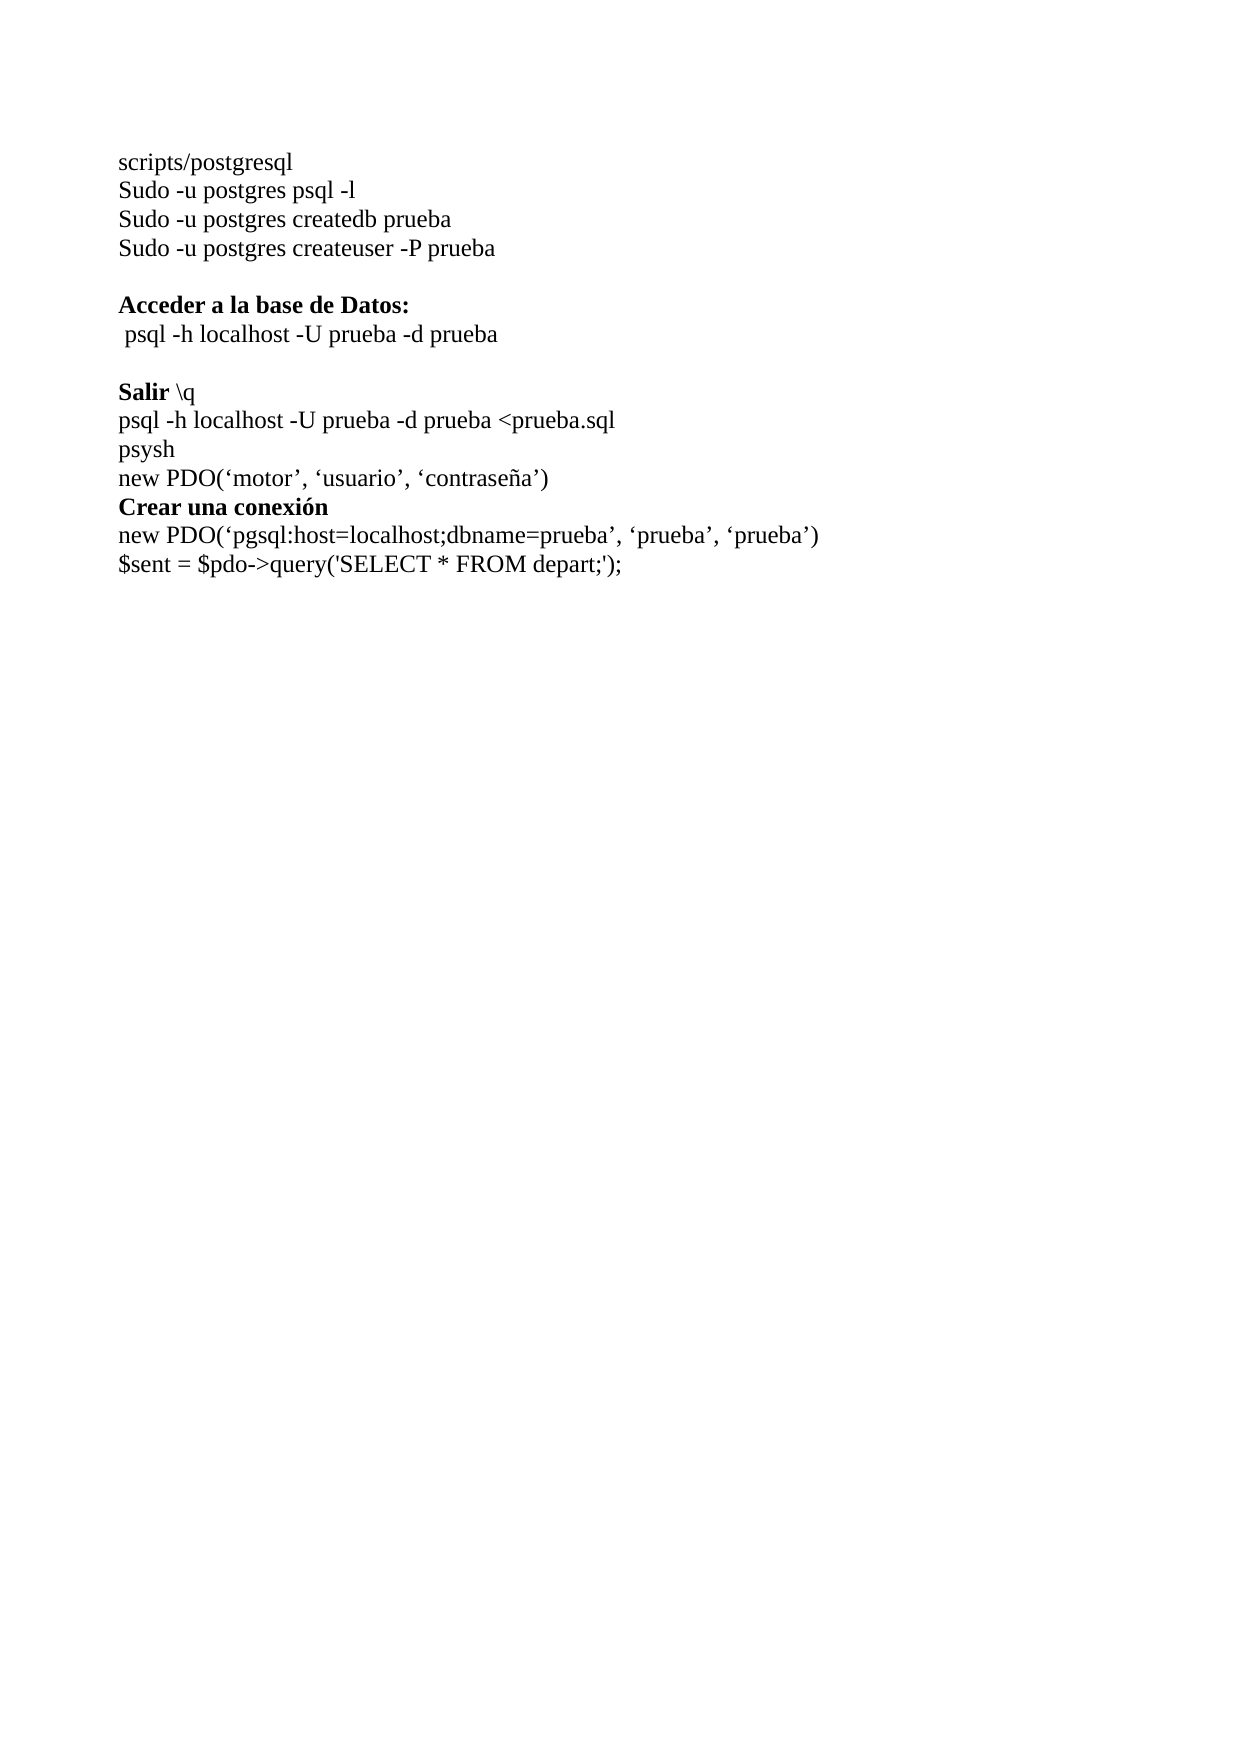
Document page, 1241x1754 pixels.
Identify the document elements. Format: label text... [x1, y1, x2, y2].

text $sent = $pdo->query('SELECT * FROM depart;'); [118, 549, 1122, 578]
text psysh [118, 434, 1122, 463]
text psql -h localhost -U prueba -d prueba <prueba.sql [118, 406, 1122, 434]
text Acceder a la base de Datos: [118, 291, 1122, 319]
text Sudo -u postgres createdb prueba [118, 204, 1122, 233]
text Sudo -u postgres psql -l [118, 176, 1122, 204]
text psql -h localhost -U prueba -d prueba [118, 319, 1122, 348]
text Salir \q [118, 377, 1122, 406]
text new PDO(‘motor’, ‘usuario’, ‘contraseña’) [118, 463, 1122, 492]
text scripts/postgresql [118, 147, 1122, 176]
text new PDO(‘pgsql:host=localhost;dbname=prueba’, ‘prueba’, ‘prueba’) [118, 521, 1122, 549]
text Crear una conexión [118, 492, 1122, 521]
text Sudo -u postgres createuser -P prueba [118, 233, 1122, 262]
